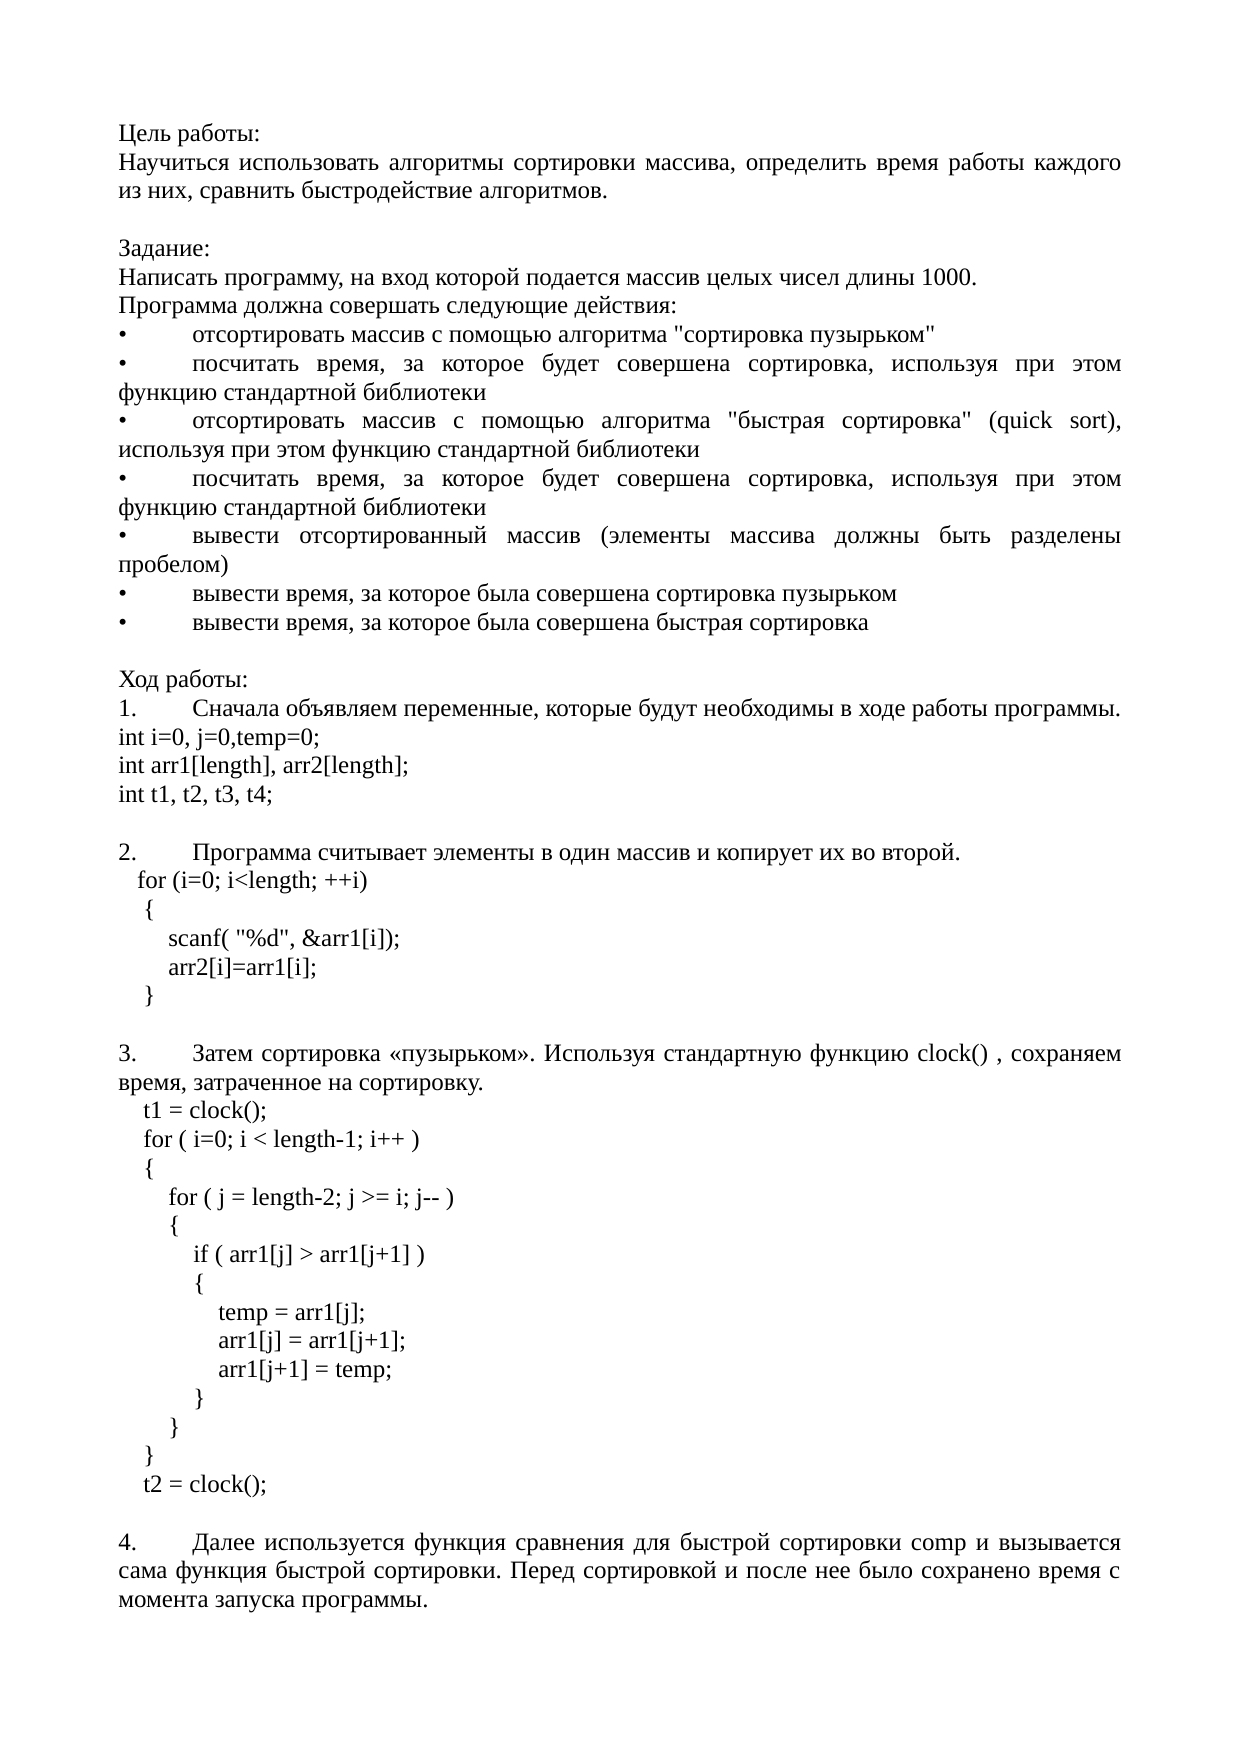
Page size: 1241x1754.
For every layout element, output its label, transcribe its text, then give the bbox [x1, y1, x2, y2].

text • посчитать время, за которое будет совершена сортировка, используя при этом функцию стандартной библиотеки [118, 348, 1122, 406]
text Написать программу, на вход которой подается массив целых чисел длины 1000. [118, 262, 1122, 291]
text 4. Далее используется функция сравнения для быстрой сортировки comp и вызывается сама функция быстрой сортировки. Перед сортировкой и после нее было сохранено время с момента запуска программы. [118, 1527, 1122, 1613]
text • вывести время, за которое была совершена быстрая сортировка [118, 607, 1122, 636]
text scanf( "%d", &arr1[i]); [118, 923, 1122, 952]
text } [118, 1441, 1122, 1469]
text int arr1[length], arr2[length]; [118, 751, 1122, 779]
text arr2[i]=arr1[i]; [118, 952, 1122, 981]
text • отсортировать массив с помощью алгоритма "быстрая сортировка" (quick sort), используя при этом функцию стандартной библиотеки [118, 406, 1122, 463]
text 3. Затем сортировка «пузырьком». Используя стандартную функцию clock() , сохраняем время, затраченное на сортировку. [118, 1038, 1122, 1096]
text • посчитать время, за которое будет совершена сортировка, используя при этом функцию стандартной библиотеки [118, 463, 1122, 521]
text 1. Сначала объявляем переменные, которые будут необходимы в ходе работы программы. [118, 693, 1122, 722]
text Цель работы: [118, 118, 1122, 147]
text if ( arr1[j] > arr1[j+1] ) [118, 1239, 1122, 1268]
text • отсортировать массив с помощью алгоритма "сортировка пузырьком" [118, 319, 1122, 348]
text int t1, t2, t3, t4; [118, 779, 1122, 808]
text { [118, 1211, 1122, 1239]
text for ( j = length-2; j >= i; j-- ) [118, 1182, 1122, 1211]
text t1 = clock(); [118, 1096, 1122, 1124]
text temp = arr1[j]; [118, 1297, 1122, 1326]
text Научиться использовать алгоритмы сортировки массива, определить время работы каждого из них, сравнить быстродействие алгоритмов. [118, 147, 1122, 204]
text t2 = clock(); [118, 1469, 1122, 1498]
text Ход работы: [118, 664, 1122, 693]
text arr1[j] = arr1[j+1]; [118, 1326, 1122, 1354]
text } [118, 1412, 1122, 1441]
text } [118, 1383, 1122, 1412]
text arr1[j+1] = temp; [118, 1354, 1122, 1383]
text for (i=0; i<length; ++i) [118, 866, 1122, 894]
text Задание: [118, 233, 1122, 262]
text for ( i=0; i < length-1; i++ ) [118, 1124, 1122, 1153]
text • вывести отсортированный массив (элементы массива должны быть разделены пробелом) [118, 521, 1122, 578]
text 2. Программа считывает элементы в один массив и копирует их во второй. [118, 837, 1122, 866]
text Программа должна совершать следующие действия: [118, 291, 1122, 319]
text { [118, 894, 1122, 923]
text { [118, 1153, 1122, 1182]
text int i=0, j=0,temp=0; [118, 722, 1122, 751]
text } [118, 981, 1122, 1009]
text { [118, 1268, 1122, 1297]
text • вывести время, за которое была совершена сортировка пузырьком [118, 578, 1122, 607]
